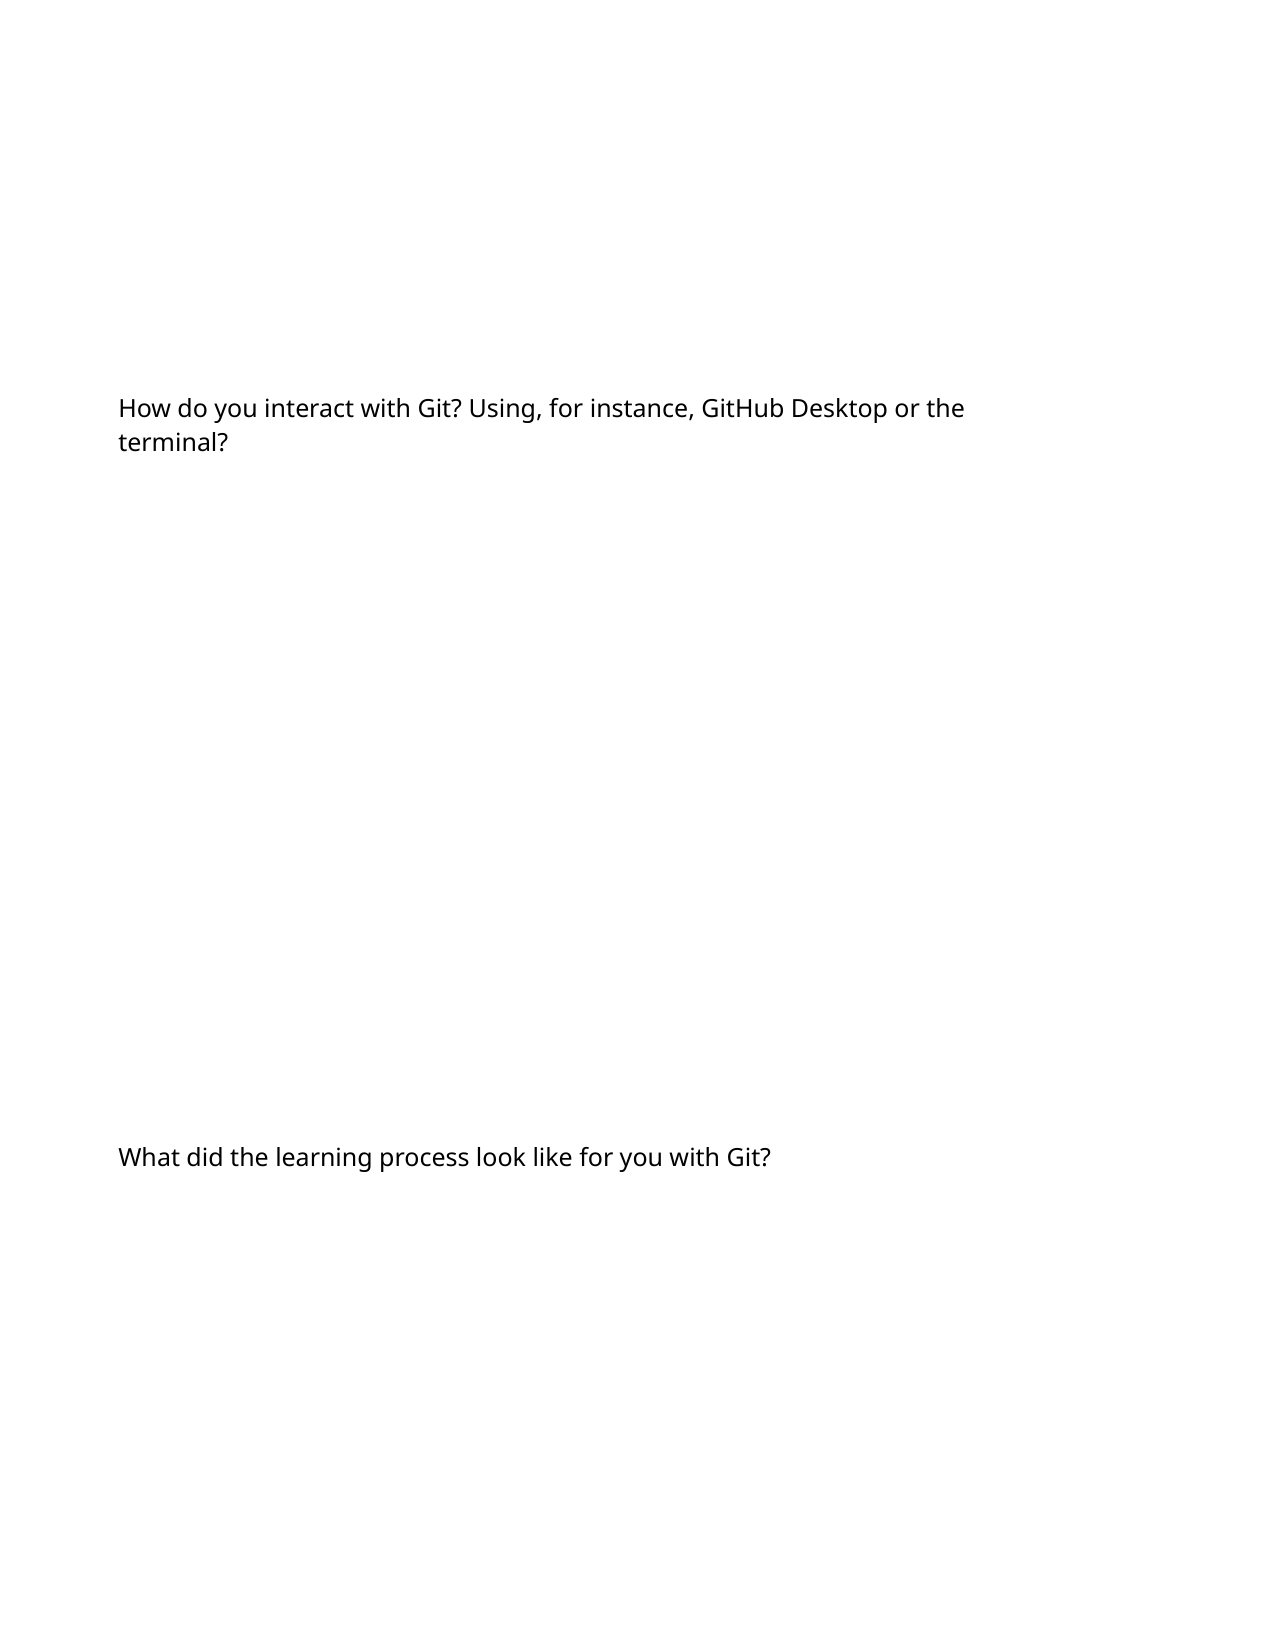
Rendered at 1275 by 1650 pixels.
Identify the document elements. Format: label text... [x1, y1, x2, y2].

text terminal? [118, 425, 1157, 459]
text How do you interact with Git? Using, for instance, GitHub Desktop or the [118, 391, 1157, 425]
text What did the learning process look like for you with Git? [118, 1140, 1157, 1174]
